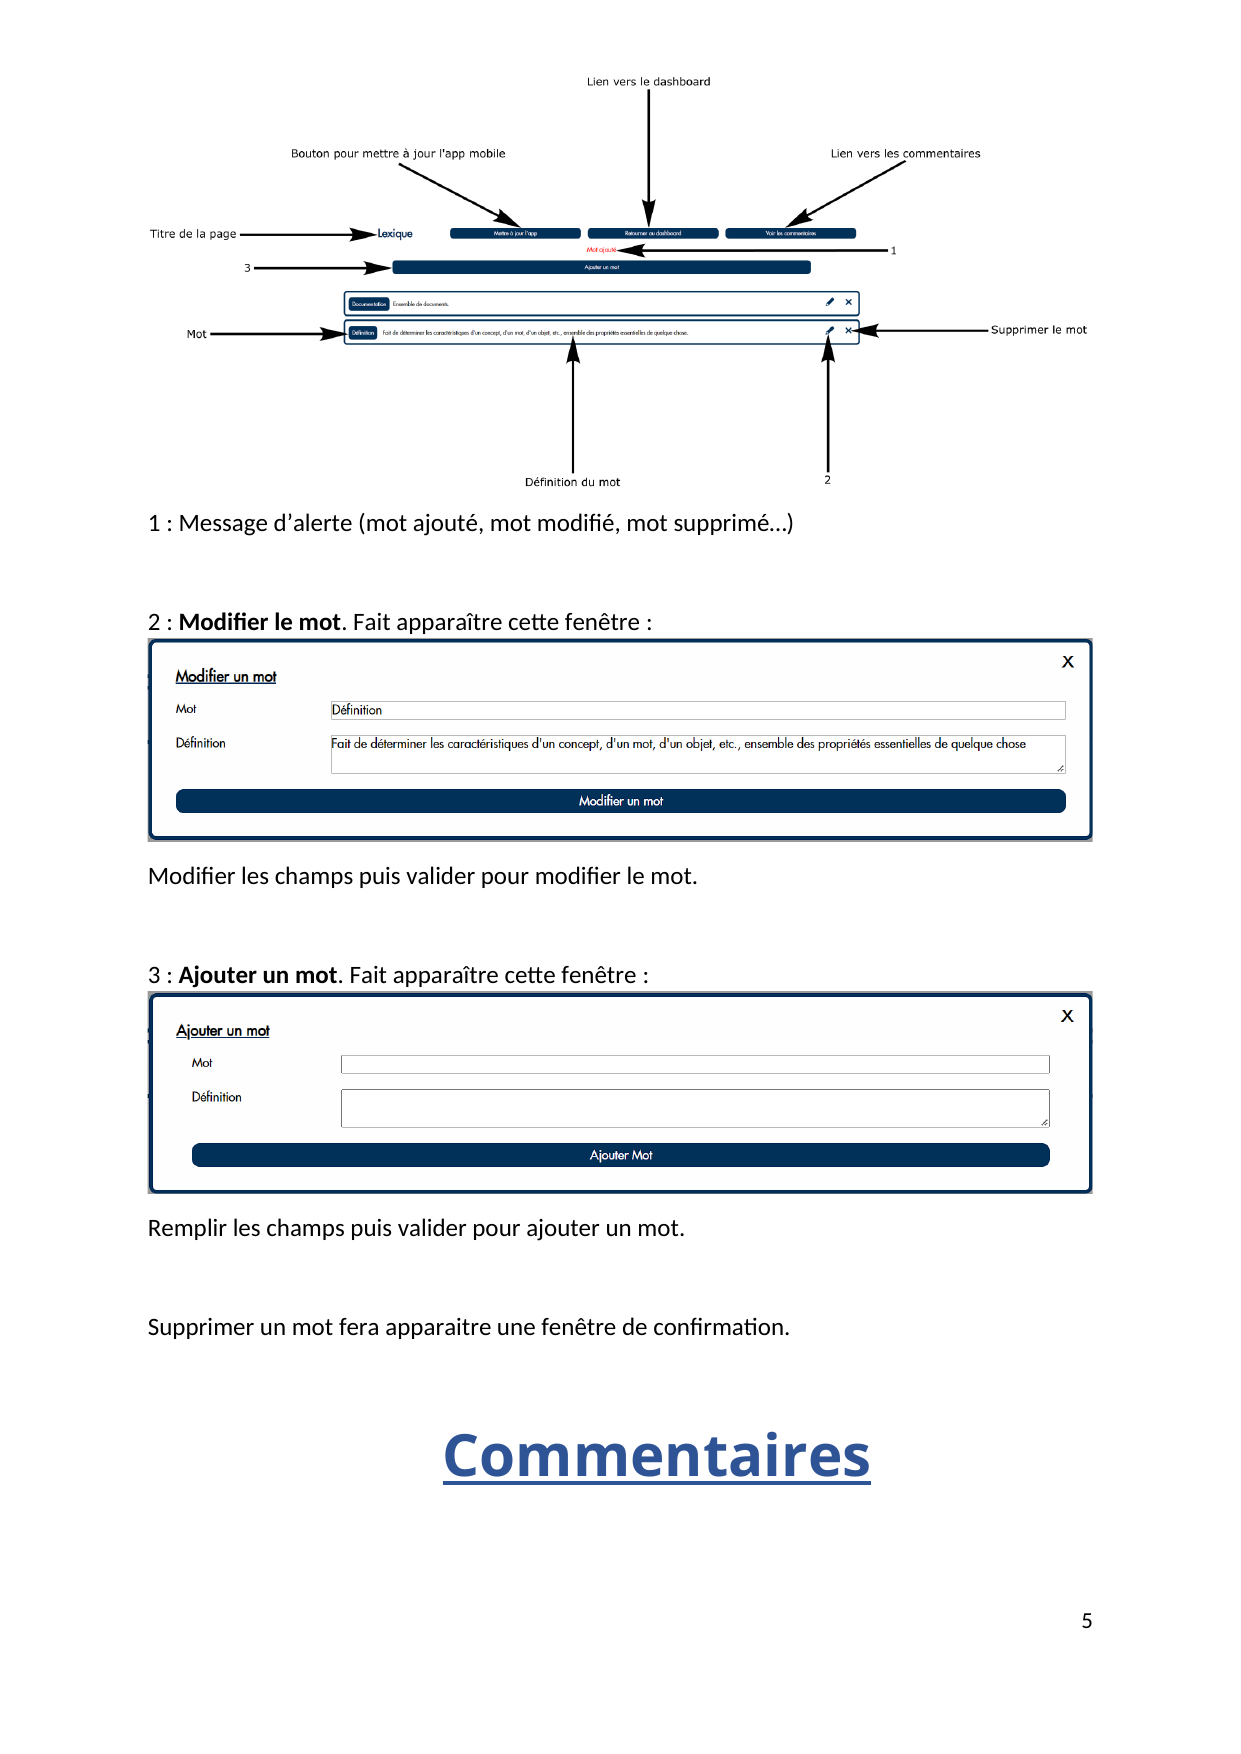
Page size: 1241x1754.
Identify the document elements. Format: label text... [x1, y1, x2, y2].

text 3 : Ajouter un mot. Fait apparaître cette fenêtre : [148, 959, 1093, 991]
text Remplir les champs puis valider pour ajouter un mot. [148, 1212, 1093, 1243]
text Modifier les champs puis valider pour modifier le mot. [148, 860, 1093, 891]
text 1 : Message d’alerte (mot ajouté, mot modifié, mot supprimé…) [148, 507, 1093, 538]
text Supprimer un mot fera apparaitre une fenêtre de confirmation. [148, 1311, 1093, 1341]
subtitle Commentaires [148, 1413, 1093, 1493]
text 2 : Modifier le mot. Fait apparaître cette fenêtre : [148, 606, 1093, 638]
